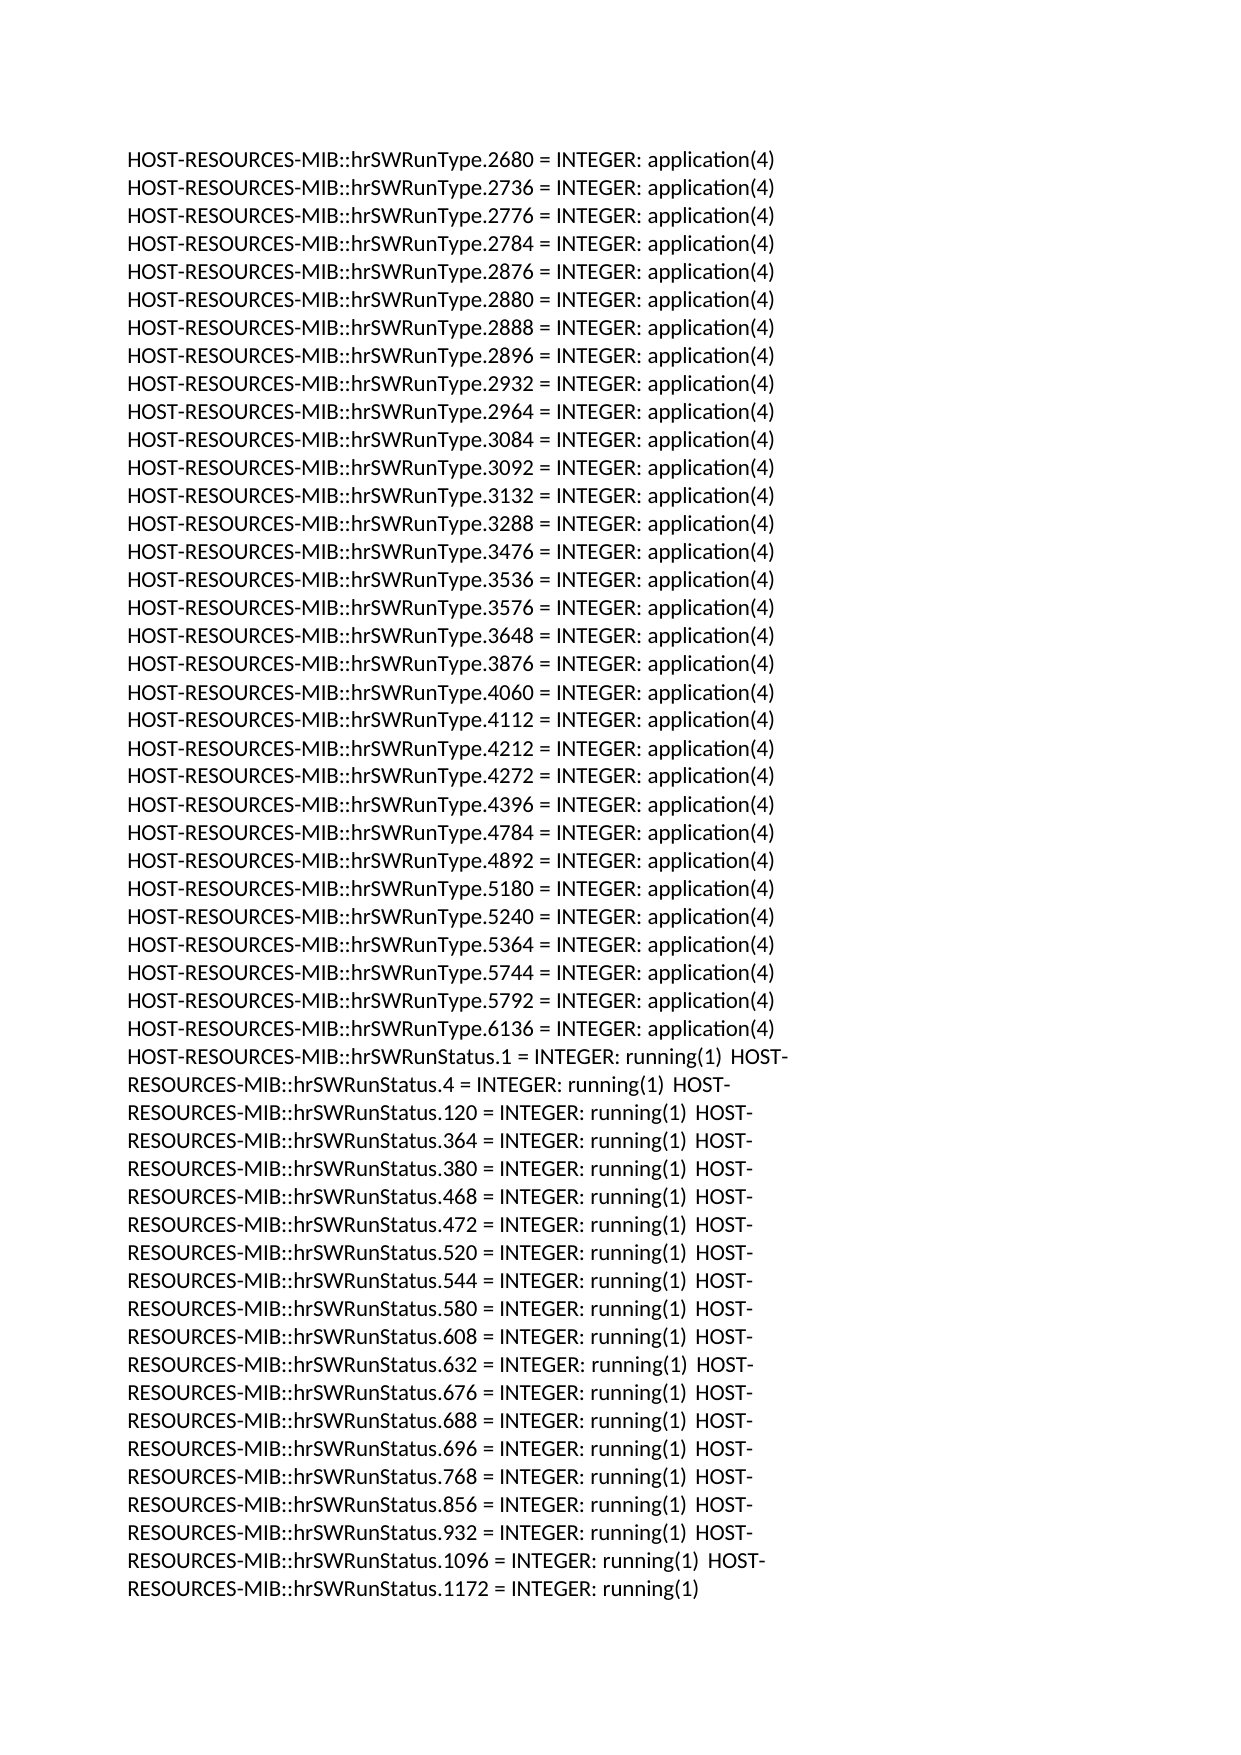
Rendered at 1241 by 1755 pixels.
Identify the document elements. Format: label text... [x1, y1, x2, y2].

text HOST-RESOURCES-MIB::hrSWRunType.2680 = INTEGER: application(4) HOST-RESOURCES-MIB::hrSWRunType.2736 = INTEGER: application(4) HOST-RESOURCES-MIB::hrSWRunType.2776 = INTEGER: application(4) HOST-RESOURCES-MIB::hrSWRunType.2784 = INTEGER: application(4) HOST-RESOURCES-MIB::hrSWRunType.2876 = INTEGER: application(4) HOST-RESOURCES-MIB::hrSWRunType.2880 = INTEGER: application(4) HOST-RESOURCES-MIB::hrSWRunType.2888 = INTEGER: application(4) HOST-RESOURCES-MIB::hrSWRunType.2896 = INTEGER: application(4) HOST-RESOURCES-MIB::hrSWRunType.2932 = INTEGER: application(4) HOST-RESOURCES-MIB::hrSWRunType.2964 = INTEGER: application(4) HOST-RESOURCES-MIB::hrSWRunType.3084 = INTEGER: application(4) HOST-RESOURCES-MIB::hrSWRunType.3092 = INTEGER: application(4) HOST-RESOURCES-MIB::hrSWRunType.3132 = INTEGER: application(4) HOST-RESOURCES-MIB::hrSWRunType.3288 = INTEGER: application(4) HOST-RESOURCES-MIB::hrSWRunType.3476 = INTEGER: application(4) HOST-RESOURCES-MIB::hrSWRunType.3536 = INTEGER: application(4) HOST-RESOURCES-MIB::hrSWRunType.3576 = INTEGER: application(4) HOST-RESOURCES-MIB::hrSWRunType.3648 = INTEGER: application(4) HOST-RESOURCES-MIB::hrSWRunType.3876 = INTEGER: application(4) HOST-RESOURCES-MIB::hrSWRunType.4060 = INTEGER: application(4) HOST-RESOURCES-MIB::hrSWRunType.4112 = INTEGER: application(4) HOST-RESOURCES-MIB::hrSWRunType.4212 = INTEGER: application(4) HOST-RESOURCES-MIB::hrSWRunType.4272 = INTEGER: application(4) HOST-RESOURCES-MIB::hrSWRunType.4396 = INTEGER: application(4) HOST-RESOURCES-MIB::hrSWRunType.4784 = INTEGER: application(4) HOST-RESOURCES-MIB::hrSWRunType.4892 = INTEGER: application(4) HOST-RESOURCES-MIB::hrSWRunType.5180 = INTEGER: application(4) HOST-RESOURCES-MIB::hrSWRunType.5240 = INTEGER: application(4) HOST-RESOURCES-MIB::hrSWRunType.5364 = INTEGER: application(4) HOST-RESOURCES-MIB::hrSWRunType.5744 = INTEGER: application(4) HOST-RESOURCES-MIB::hrSWRunType.5792 = INTEGER: application(4) HOST-RESOURCES-MIB::hrSWRunType.6136 = INTEGER: application(4) HOST-RESOURCES-MIB::hrSWRunStatus.1 = INTEGER: running(1) HOST-RESOURCES-MIB::hrSWRunStatus.4 = INTEGER: running(1) HOST-RESOURCES-MIB::hrSWRunStatus.120 = INTEGER: running(1) HOST-RESOURCES-MIB::hrSWRunStatus.364 = INTEGER: running(1) HOST-RESOURCES-MIB::hrSWRunStatus.380 = INTEGER: running(1) HOST-RESOURCES-MIB::hrSWRunStatus.468 = INTEGER: running(1) HOST-RESOURCES-MIB::hrSWRunStatus.472 = INTEGER: running(1) HOST-RESOURCES-MIB::hrSWRunStatus.520 = INTEGER: running(1) HOST-RESOURCES-MIB::hrSWRunStatus.544 = INTEGER: running(1) HOST-RESOURCES-MIB::hrSWRunStatus.580 = INTEGER: running(1) HOST-RESOURCES-MIB::hrSWRunStatus.608 = INTEGER: running(1) HOST-RESOURCES-MIB::hrSWRunStatus.632 = INTEGER: running(1) HOST-RESOURCES-MIB::hrSWRunStatus.676 = INTEGER: running(1) HOST-RESOURCES-MIB::hrSWRunStatus.688 = INTEGER: running(1) HOST-RESOURCES-MIB::hrSWRunStatus.696 = INTEGER: running(1) HOST-RESOURCES-MIB::hrSWRunStatus.768 = INTEGER: running(1) HOST-RESOURCES-MIB::hrSWRunStatus.856 = INTEGER: running(1) HOST-RESOURCES-MIB::hrSWRunStatus.932 = INTEGER: running(1) HOST-RESOURCES-MIB::hrSWRunStatus.1096 = INTEGER: running(1) HOST-RESOURCES-MIB::hrSWRunStatus.1172 = INTEGER: running(1) [127, 145, 793, 1602]
